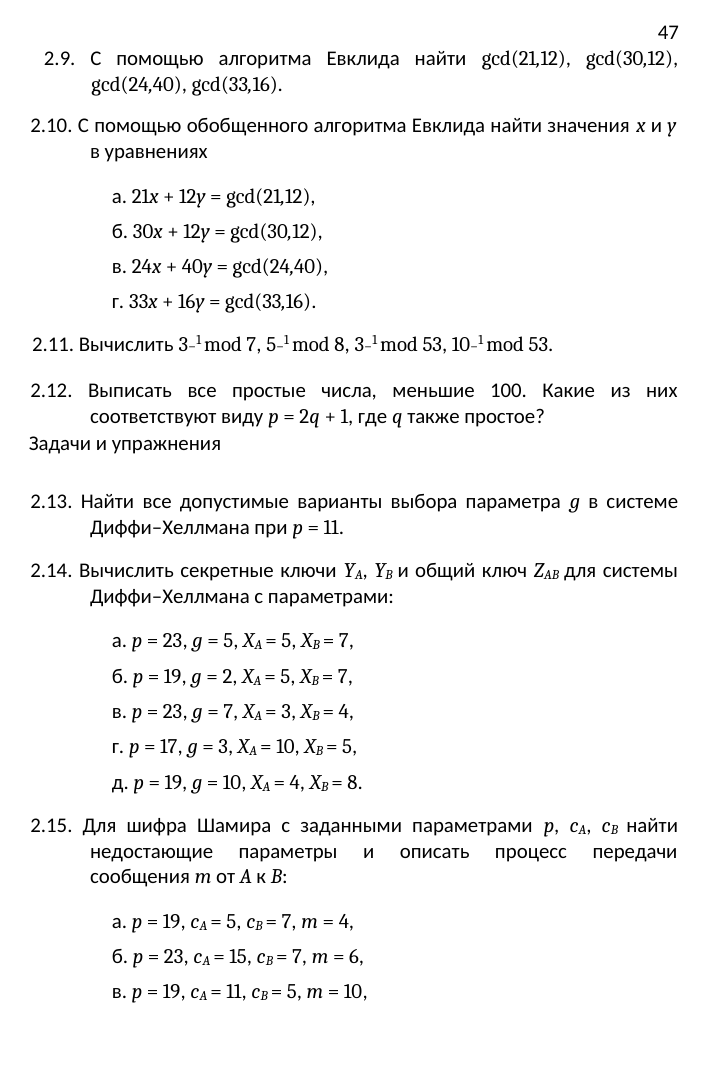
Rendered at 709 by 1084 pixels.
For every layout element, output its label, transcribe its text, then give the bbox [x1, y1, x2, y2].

text в. 24x + 40y = gcd(24,40), [112, 253, 679, 279]
text 2.13. Найти все допустимые варианты выбора параметра g в системе Диффи–Хеллмана при p = 11. [30, 489, 678, 540]
text г. 33x + 16y = gcd(33,16). [112, 289, 679, 314]
text г. p = 17, g = 3, XA = 10, XB = 5, [112, 733, 679, 759]
text д. p = 19, g = 10, XA = 4, XB = 8. [112, 769, 679, 794]
text а. p = 23, g = 5, XA = 5, XB = 7, [112, 628, 679, 653]
text а. p = 19, cA = 5, cB = 7, m = 4, [112, 908, 679, 933]
text в. p = 19, cA = 11, cB = 5, m = 10, [112, 979, 679, 1004]
text 2.11. Вычислить 3−1 mod 7, 5−1 mod 8, 3−1 mod 53, 10−1 mod 53. [32, 331, 679, 356]
text 2.14. Вычислить секретные ключи YA, YB и общий ключ ZAB для системы Диффи–Хеллмана с параметрами: [30, 557, 678, 609]
text 2.10. С помощью обобщенного алгоритма Евклида найти значения x и y в уравнениях [30, 113, 678, 164]
text 2.12. Выписать все простые числа, меньшие 100. Какие из них соответствуют виду p = 2q + 1, где q также простое? [30, 378, 678, 429]
text б. p = 19, g = 2, XA = 5, XB = 7, [112, 663, 679, 688]
text а. 21x + 12y = gcd(21,12), [112, 183, 679, 208]
text в. p = 23, g = 7, XA = 3, XB = 4, [112, 698, 679, 724]
text б. p = 23, cA = 15, cB = 7, m = 6, [112, 943, 679, 969]
text 2.9. С помощью алгоритма Евклида найти gcd(21,12), gcd(30,12), gcd(24,40), gcd(33,16). [44, 45, 678, 96]
subtitle Задачи и упражнения [28, 430, 679, 455]
text 2.15. Для шифра Шамира с заданными параметрами p, cA, cB найти недостающие параметры и описать процесс передачи сообщения m от A к B: [30, 812, 678, 889]
text б. 30x + 12y = gcd(30,12), [112, 218, 679, 243]
